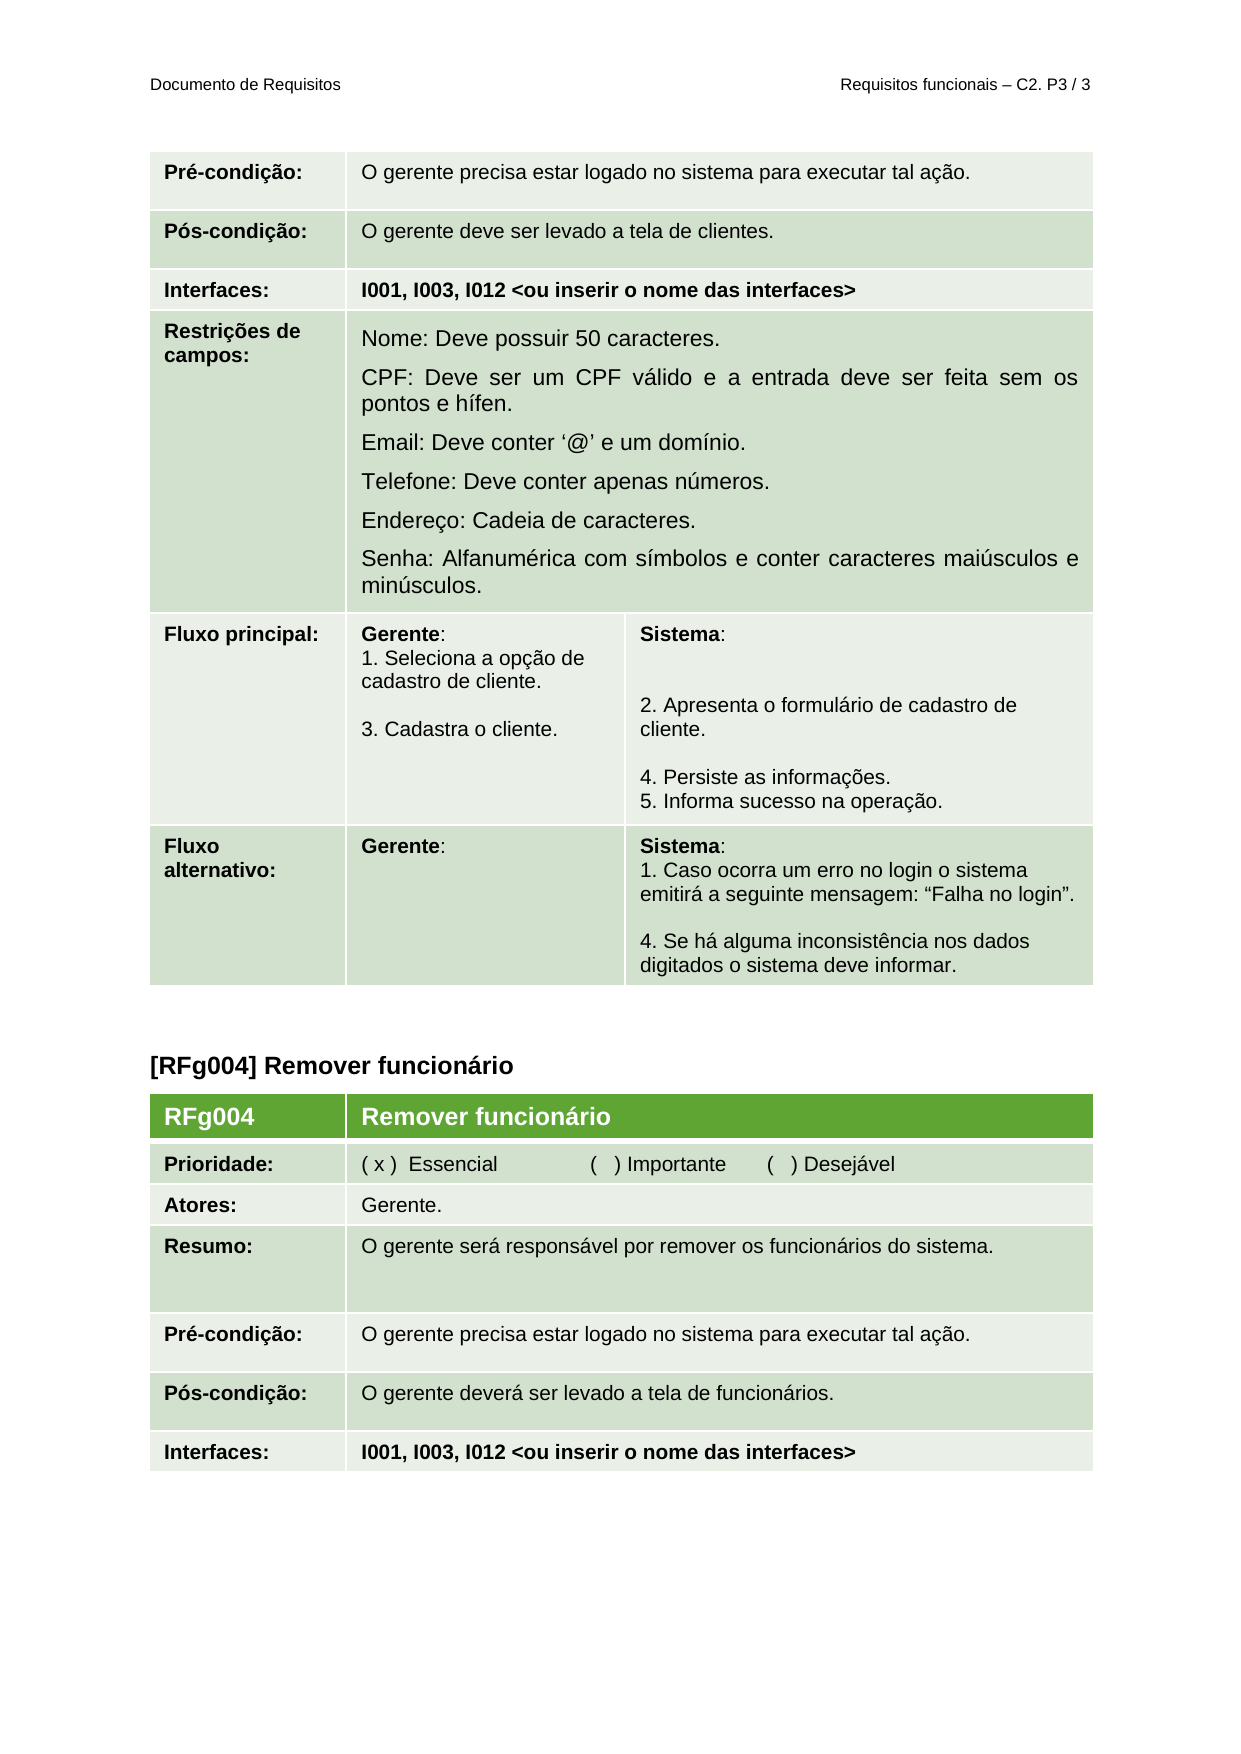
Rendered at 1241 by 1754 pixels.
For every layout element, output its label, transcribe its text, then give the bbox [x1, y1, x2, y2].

table_cell I001, I003, I012 <ou inserir o nome das interfaces> [347, 1432, 1093, 1471]
table_cell Pós-condição: [150, 1373, 345, 1430]
table_cell Gerente: [347, 826, 624, 985]
table_cell O gerente deve ser levado a tela de clientes. [347, 211, 1093, 268]
table_cell Interfaces: [150, 270, 345, 309]
table_header Remover funcionário [347, 1094, 1093, 1138]
text [RFg004] Remover funcionário [150, 1051, 1090, 1079]
table_cell Gerente. [347, 1185, 1093, 1224]
table_cell Atores: [150, 1185, 345, 1224]
table_header RFg004 [150, 1094, 345, 1138]
table_cell Fluxo principal: [150, 614, 345, 824]
table_cell ( x ) Essencial ( ) Importante ( ) Desejável [347, 1144, 1093, 1183]
table_cell Interfaces: [150, 1432, 345, 1471]
table_cell Sistema: 2. Apresenta o formulário de cadastro de cliente. 4. Persiste as informações. 5. Informa sucesso na operação. [626, 614, 1093, 824]
table_cell O gerente será responsável por remover os funcionários do sistema. [347, 1226, 1093, 1312]
table_cell O gerente precisa estar logado no sistema para executar tal ação. [347, 152, 1093, 209]
table_cell Gerente: 1. Seleciona a opção de cadastro de cliente. 3. Cadastra o cliente. [347, 614, 624, 824]
table_cell Restrições de campos: [150, 311, 345, 612]
table_cell Sistema: 1. Caso ocorra um erro no login o sistema emitirá a seguinte mensagem: “Falha no login”. 4. Se há alguma inconsistência nos dados digitados o sistema deve informar. [626, 826, 1093, 985]
table_cell O gerente precisa estar logado no sistema para executar tal ação. [347, 1314, 1093, 1371]
table_cell Fluxo alternativo: [150, 826, 345, 985]
table_cell Pré-condição: [150, 152, 345, 209]
table_cell Pós-condição: [150, 211, 345, 268]
table_cell Prioridade: [150, 1144, 345, 1183]
table_cell Nome: Deve possuir 50 caracteres. CPF: Deve ser um CPF válido e a entrada deve ser feita sem os pontos e hífen. Email: Deve conter ‘@’ e um domínio. Telefone: Deve conter apenas números. Endereço: Cadeia de caracteres. Senha: Alfanumérica com símbolos e conter caracteres maiúsculos e minúsculos. [347, 311, 1093, 612]
table_cell Resumo: [150, 1226, 345, 1312]
table_cell Pré-condição: [150, 1314, 345, 1371]
table_cell O gerente deverá ser levado a tela de funcionários. [347, 1373, 1093, 1430]
table_cell I001, I003, I012 <ou inserir o nome das interfaces> [347, 270, 1093, 309]
